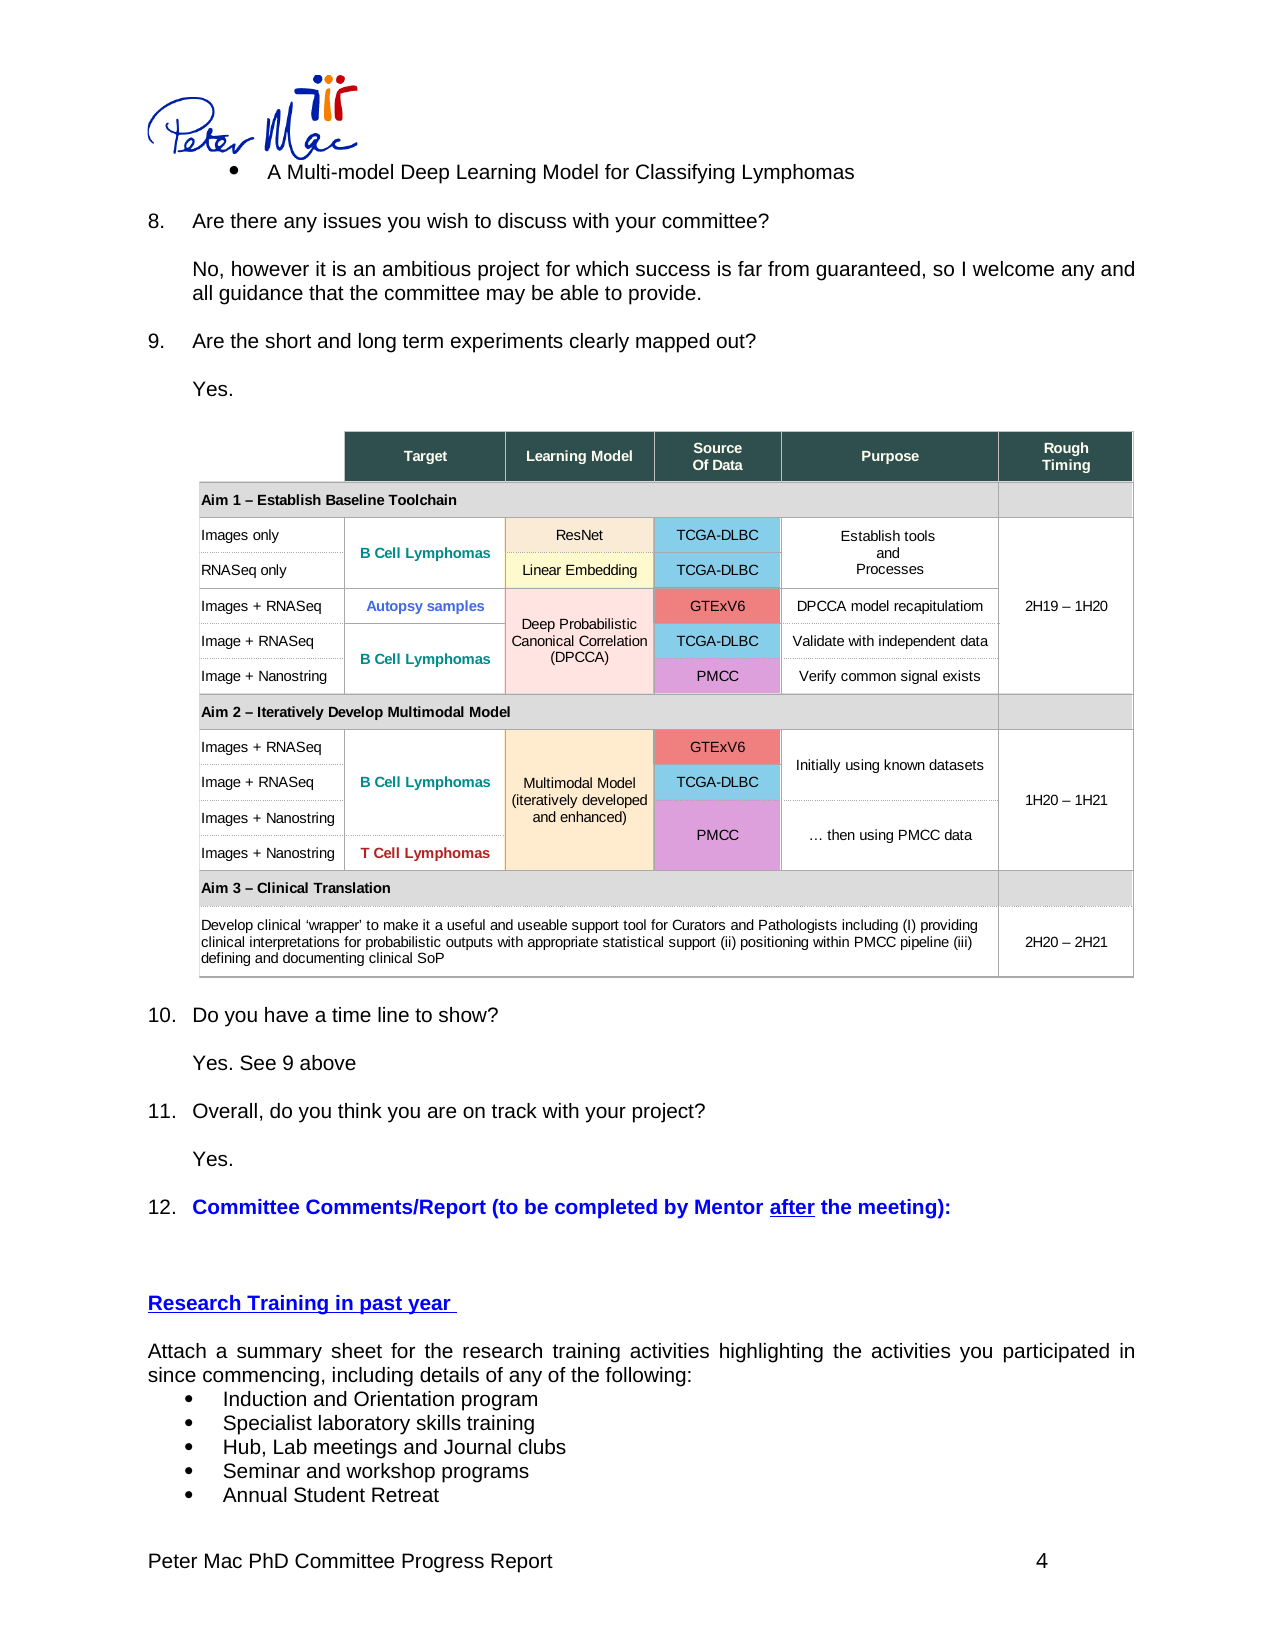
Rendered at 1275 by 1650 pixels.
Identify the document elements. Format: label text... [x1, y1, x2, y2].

list Seminar and workshop programs [185, 1459, 1137, 1483]
list Committee Comments/Report (to be completed by Mentor after the meeting): [148, 1195, 1137, 1219]
text Yes. [192, 1147, 1137, 1171]
text Research Training in past year [148, 1291, 1137, 1315]
text No, however it is an ambitious project for which success is far from guaranteed, so I welcome any and all guidance that the committee may be able to provide. [192, 257, 1137, 304]
list Specialist laboratory skills training [185, 1411, 1137, 1435]
list Are there any issues you wish to discuss with your committee? [148, 209, 1137, 233]
text Yes. See 9 above [192, 1051, 1137, 1075]
list Induction and Orientation program [185, 1387, 1137, 1411]
list Are the short and long term experiments clearly mapped out? [148, 328, 1137, 352]
text Attach a summary sheet for the research training activities highlighting the activities you participated in since commencing, including details of any of the following: [148, 1339, 1137, 1387]
list Do you have a time line to show? [148, 1003, 1137, 1027]
text Yes. [148, 376, 1137, 400]
picture [147, 75, 358, 160]
list A Multi-model Deep Learning Model for Classifying Lymphomas [229, 160, 1137, 185]
list Annual Student Retreat [185, 1483, 1137, 1507]
list Hub, Lab meetings and Journal clubs [185, 1435, 1137, 1459]
list Overall, do you think you are on track with your project? [148, 1099, 1137, 1123]
